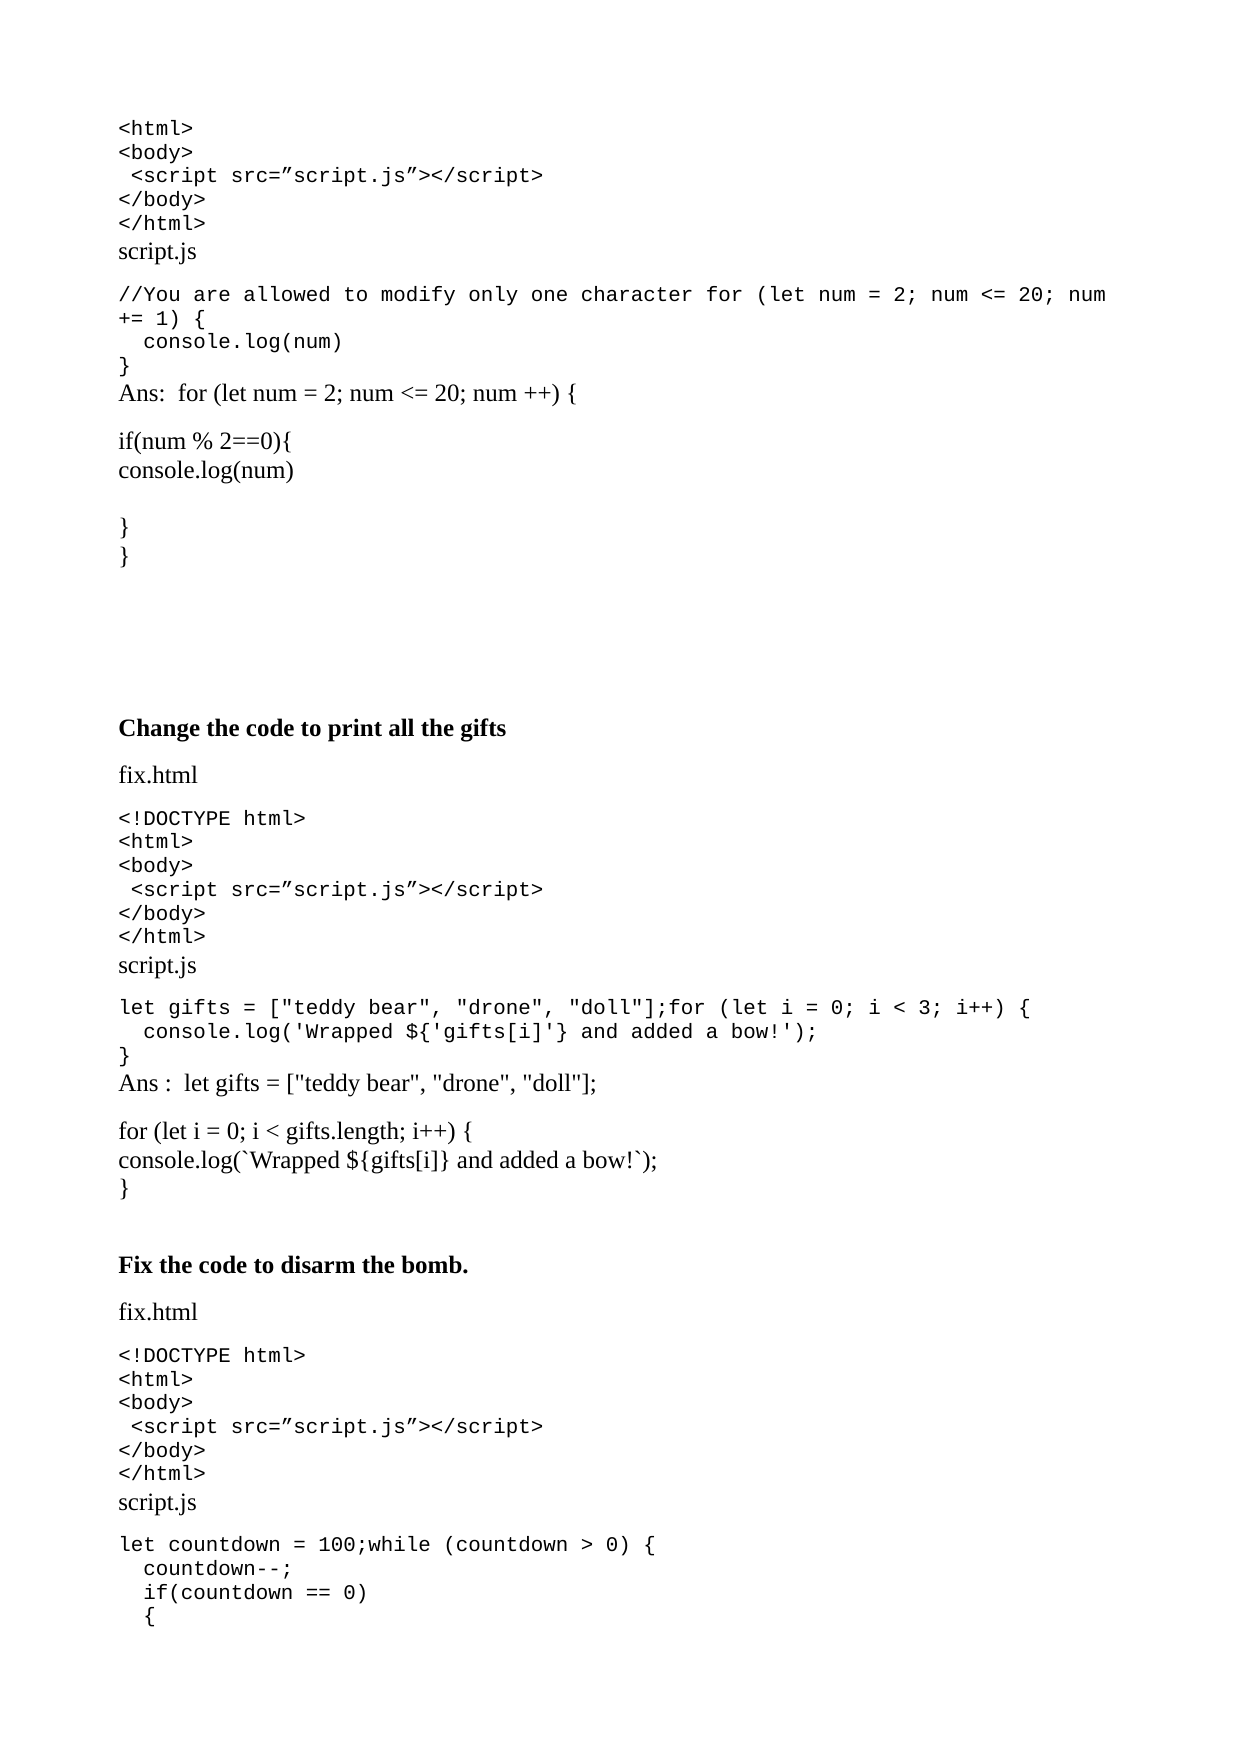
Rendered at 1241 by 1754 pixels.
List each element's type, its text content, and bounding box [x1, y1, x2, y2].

text } [118, 1045, 1122, 1068]
text if(num % 2==0){ [118, 426, 1122, 455]
text fix.html [118, 760, 1122, 789]
text <html> [118, 832, 1122, 855]
text let gifts = ["teddy bear", "drone", "doll"];for (let i = 0; i < 3; i++) { [118, 997, 1122, 1021]
text <script src=”script.js”></script> [118, 165, 1122, 189]
text <html> [118, 1369, 1122, 1392]
text { [118, 1605, 1122, 1629]
text } [118, 512, 1122, 541]
text </body> [118, 189, 1122, 213]
text </body> [118, 902, 1122, 926]
text <!DOCTYPE html> [118, 808, 1122, 832]
text </html> [118, 1463, 1122, 1487]
text script.js [118, 236, 1122, 265]
text <script src=”script.js”></script> [118, 1416, 1122, 1439]
text if(countdown == 0) [118, 1582, 1122, 1605]
text <script src=”script.js”></script> [118, 879, 1122, 902]
text <body> [118, 855, 1122, 879]
text </html> [118, 213, 1122, 236]
text let countdown = 100;while (countdown > 0) { [118, 1534, 1122, 1558]
text <body> [118, 142, 1122, 165]
text countdown--; [118, 1558, 1122, 1582]
text <!DOCTYPE html> [118, 1345, 1122, 1369]
text script.js [118, 950, 1122, 978]
text } [118, 355, 1122, 378]
text <body> [118, 1392, 1122, 1416]
text console.log(num) [118, 331, 1122, 355]
text console.log(num) [118, 455, 1122, 484]
text console.log('Wrapped ${'gifts[i]'} and added a bow!'); [118, 1021, 1122, 1045]
text console.log(`Wrapped ${gifts[i]} and added a bow!`); [118, 1145, 1122, 1173]
text } [118, 1173, 1122, 1202]
text Ans: for (let num = 2; num <= 20; num ++) { [118, 378, 1122, 407]
text <html> [118, 118, 1122, 142]
text Ans : let gifts = ["teddy bear", "drone", "doll"]; [118, 1068, 1122, 1097]
text </body> [118, 1439, 1122, 1463]
text script.js [118, 1487, 1122, 1516]
text Fix the code to disarm the bomb. [118, 1250, 1122, 1278]
text } [118, 541, 1122, 570]
text //You are allowed to modify only one character for (let num = 2; num <= 20; num += 1) { [118, 284, 1122, 331]
text for (let i = 0; i < gifts.length; i++) { [118, 1116, 1122, 1145]
text fix.html [118, 1297, 1122, 1326]
text Change the code to print all the gifts [118, 713, 1122, 741]
text </html> [118, 926, 1122, 950]
